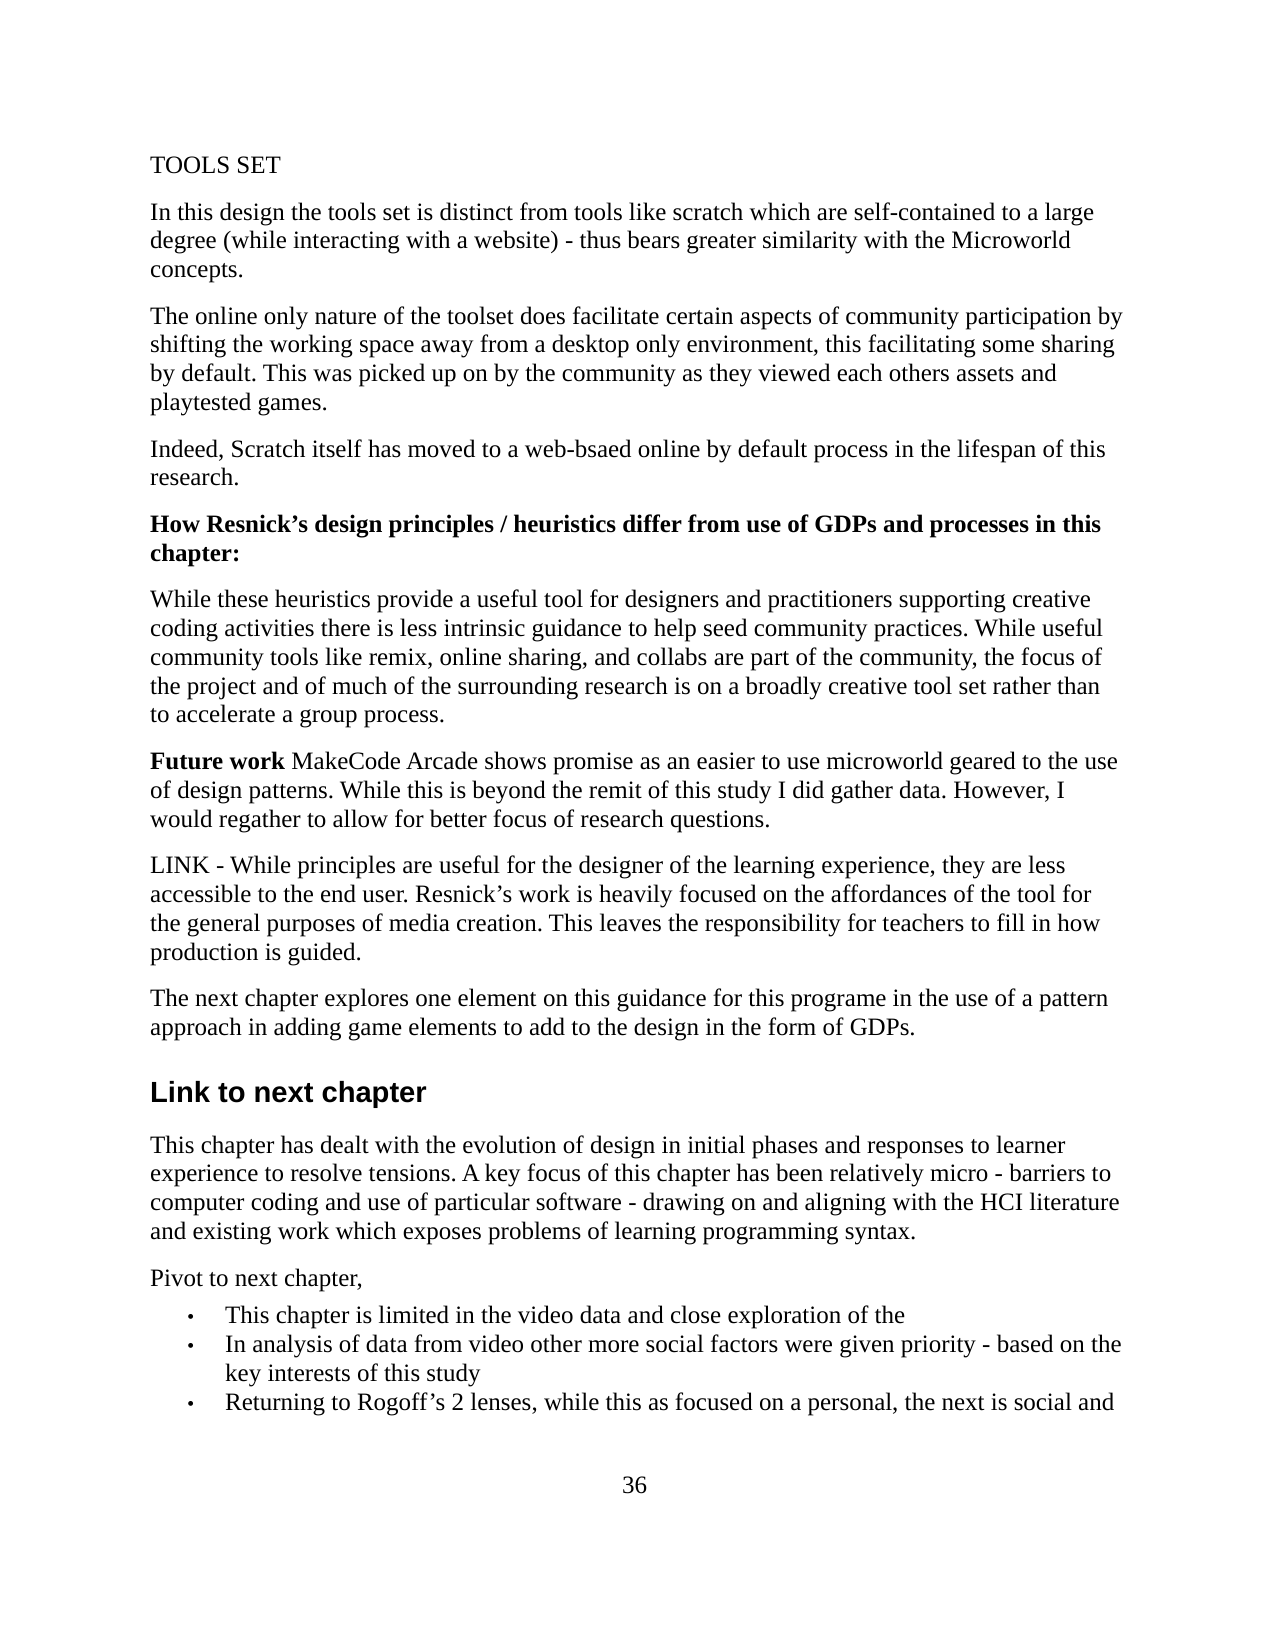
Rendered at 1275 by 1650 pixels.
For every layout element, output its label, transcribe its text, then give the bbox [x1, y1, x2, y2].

text LINK - While principles are useful for the designer of the learning experience, they are less accessible to the end user. Resnick’s work is heavily focused on the affordances of the tool for the general purposes of media creation. This leaves the responsibility for teachers to fill in how production is guided. [150, 850, 1125, 965]
subtitle Link to next chapter [150, 1075, 1125, 1108]
text Pivot to next chapter, [150, 1263, 1125, 1291]
text Indeed, Scratch itself has moved to a web-bsaed online by default process in the lifespan of this research. [150, 434, 1125, 491]
list In analysis of data from video other more social factors were given priority - based on the key interests of this study [187, 1329, 1125, 1387]
list Returning to Rogoff’s 2 lenses, while this as focused on a personal, the next is social and [187, 1387, 1125, 1415]
text While these heuristics provide a useful tool for designers and practitioners supporting creative coding activities there is less intrinsic guidance to help seed community practices. While useful community tools like remix, online sharing, and collabs are part of the community, the focus of the project and of much of the surrounding research is on a broadly creative tool set rather than to accelerate a group process. [150, 584, 1125, 728]
text The next chapter explores one element on this guidance for this programe in the use of a pattern approach in adding game elements to add to the design in the form of GDPs. [150, 983, 1125, 1041]
text In this design the tools set is distinct from tools like scratch which are self-contained to a large degree (while interacting with a website) - thus bears greater similarity with the Microworld concepts. [150, 197, 1125, 283]
list This chapter is limited in the video data and close exploration of the [187, 1300, 1125, 1329]
text This chapter has dealt with the evolution of design in initial phases and responses to learner experience to resolve tensions. A key focus of this chapter has been relatively micro - barriers to computer coding and use of particular software - drawing on and aligning with the HCI literature and existing work which exposes problems of learning programming syntax. [150, 1130, 1125, 1245]
text The online only nature of the toolset does facilitate certain aspects of community participation by shifting the working space away from a desktop only environment, this facilitating some sharing by default. This was picked up on by the community as they viewed each others assets and playtested games. [150, 301, 1125, 416]
text TOOLS SET [150, 150, 1125, 179]
text Future work MakeCode Arcade shows promise as an easier to use microworld geared to the use of design patterns. While this is beyond the remit of this study I did gather data. However, I would regather to allow for better focus of research questions. [150, 746, 1125, 832]
text How Resnick’s design principles / heuristics differ from use of GDPs and processes in this chapter: [150, 509, 1125, 567]
